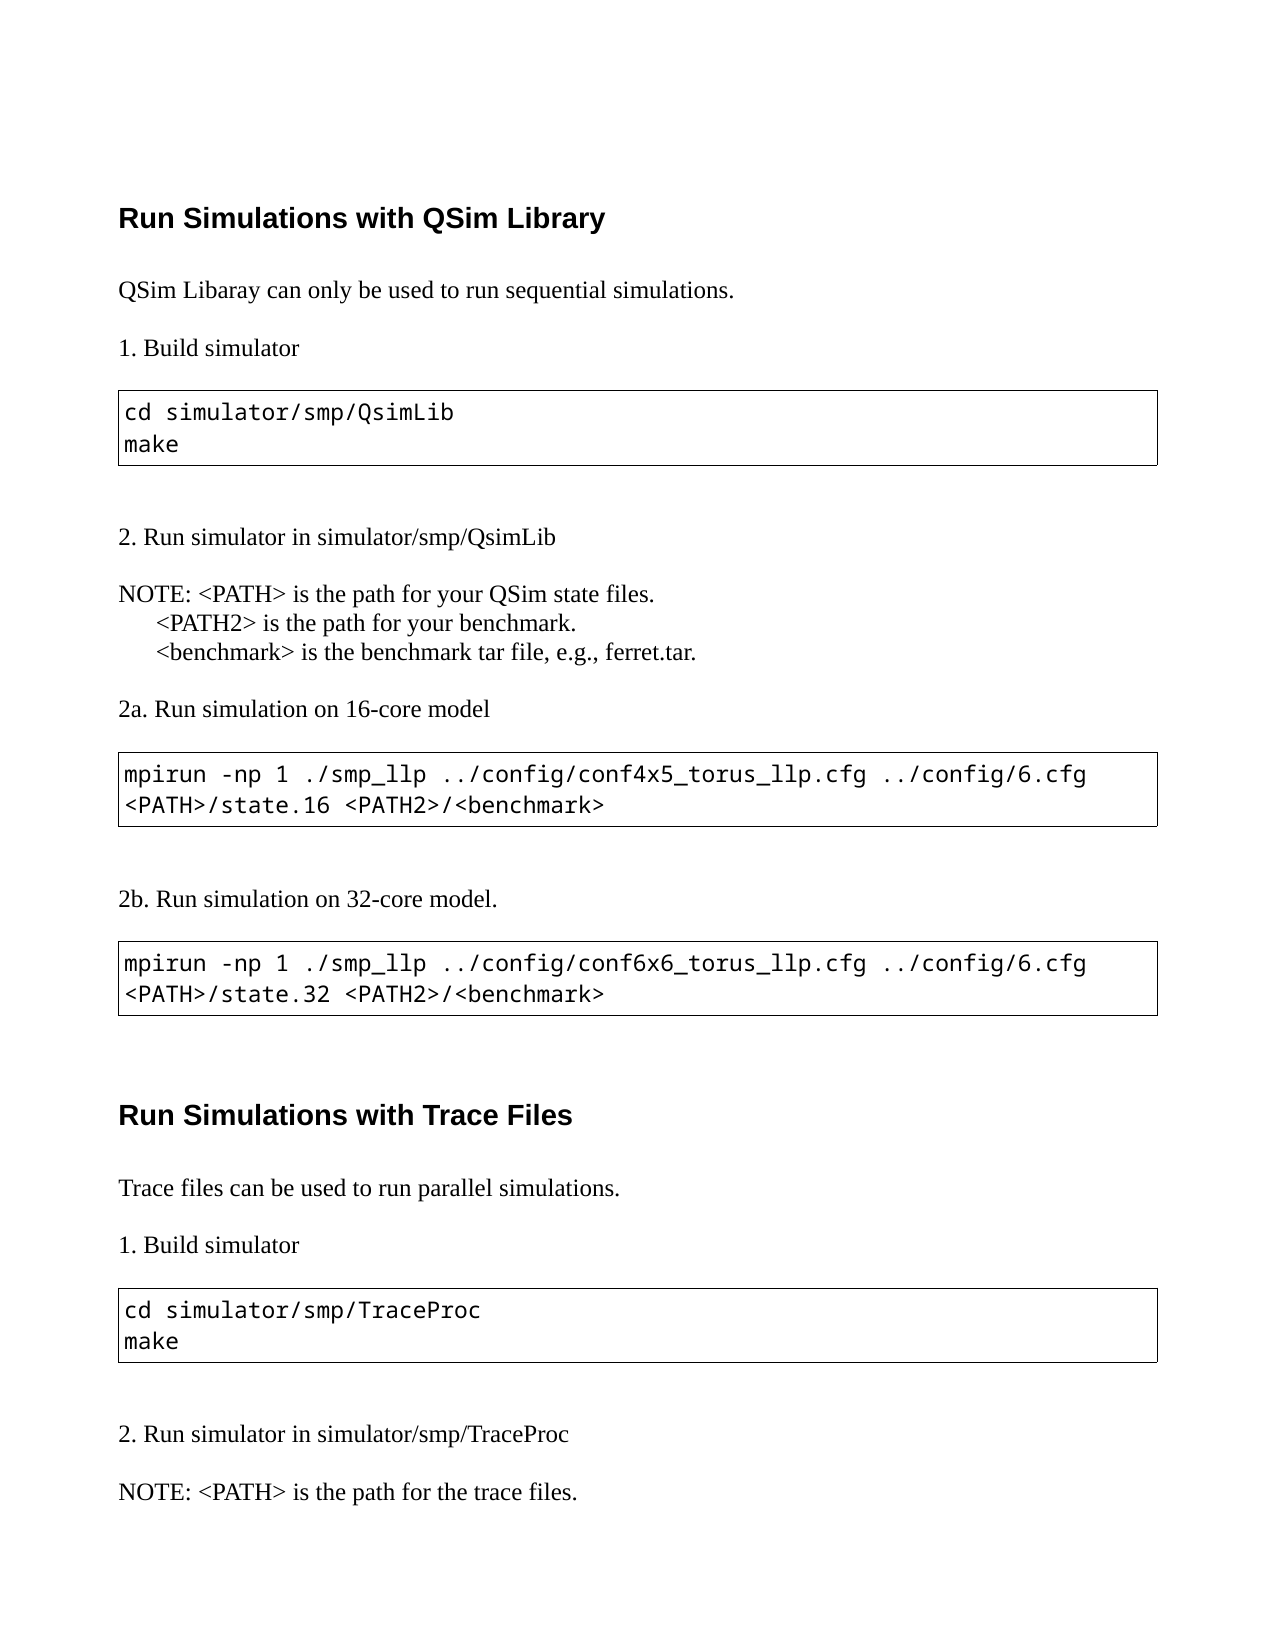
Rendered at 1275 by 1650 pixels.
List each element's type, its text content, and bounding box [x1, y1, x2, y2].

text QSim Libaray can only be used to run sequential simulations. [118, 275, 1157, 304]
text 1. Build simulator [118, 1230, 1157, 1259]
text <benchmark> is the benchmark tar file, e.g., ferret.tar. [118, 637, 1157, 666]
subtitle Run Simulations with QSim Library [118, 201, 1157, 234]
table_header mpirun -np 1 ./smp_llp ../config/conf6x6_torus_llp.cfg ../config/6.cfg <PATH>/state.32 <PATH2>/<benchmark> [119, 942, 1157, 1015]
table_header mpirun -np 1 ./smp_llp ../config/conf4x5_torus_llp.cfg ../config/6.cfg <PATH>/state.16 <PATH2>/<benchmark> [119, 753, 1157, 826]
text NOTE: <PATH> is the path for the trace files. [118, 1477, 1157, 1506]
text 1. Build simulator [118, 333, 1157, 362]
text 2. Run simulator in simulator/smp/QsimLib [118, 522, 1157, 551]
text NOTE: <PATH> is the path for your QSim state files. [118, 579, 1157, 608]
text 2b. Run simulation on 32-core model. [118, 884, 1157, 912]
text 2a. Run simulation on 16-core model [118, 694, 1157, 723]
table_header cd simulator/smp/TraceProc make [119, 1289, 1157, 1362]
text 2. Run simulator in simulator/smp/TraceProc [118, 1419, 1157, 1448]
subtitle Run Simulations with Trace Files [118, 1098, 1157, 1131]
table_header cd simulator/smp/QsimLib make [119, 391, 1157, 464]
text <PATH2> is the path for your benchmark. [118, 608, 1157, 637]
text Trace files can be used to run parallel simulations. [118, 1173, 1157, 1201]
